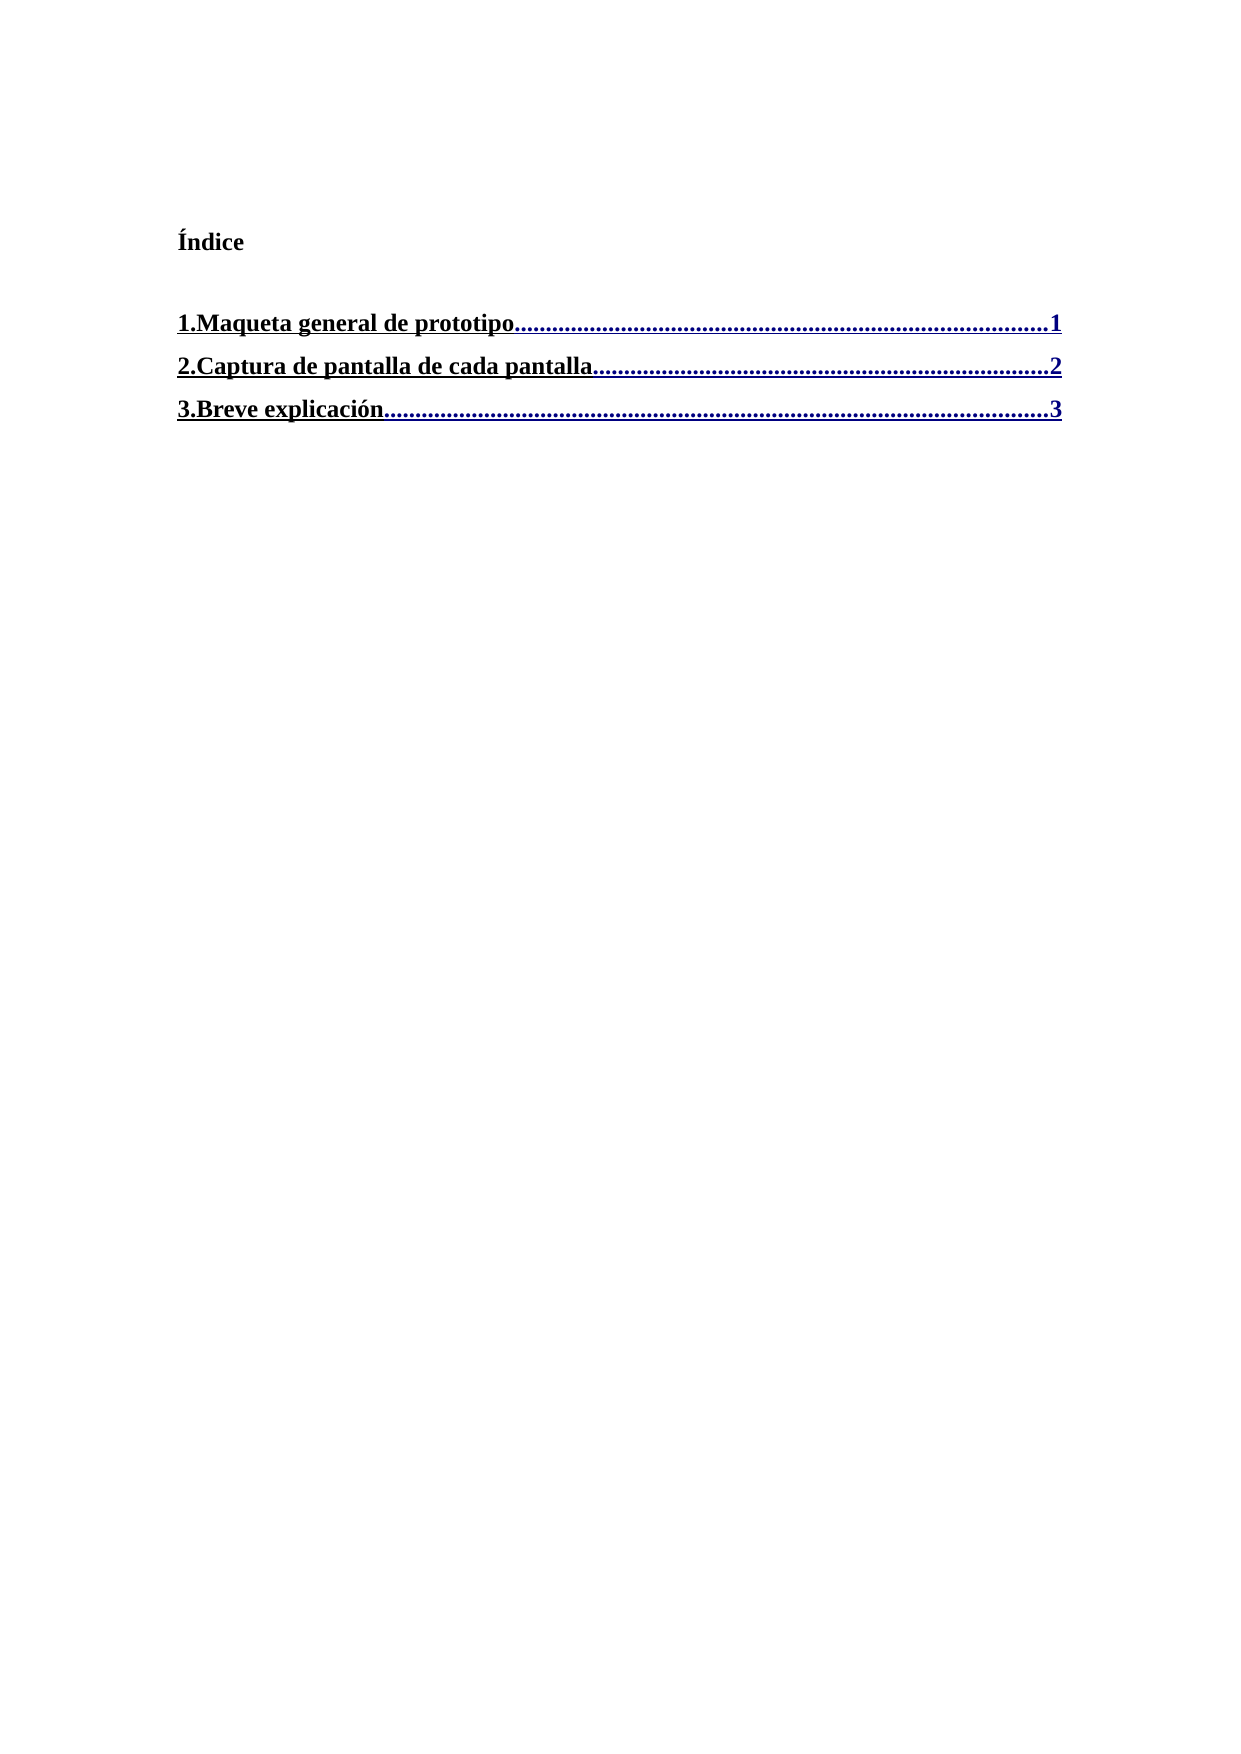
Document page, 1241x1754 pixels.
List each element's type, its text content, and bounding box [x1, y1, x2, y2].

text Índice [177, 227, 1063, 256]
text 3.Breve explicación 3 [177, 394, 1063, 423]
text 2.Captura de pantalla de cada pantalla 2 [177, 351, 1063, 380]
text 1.Maqueta general de prototipo 1 [177, 308, 1063, 336]
